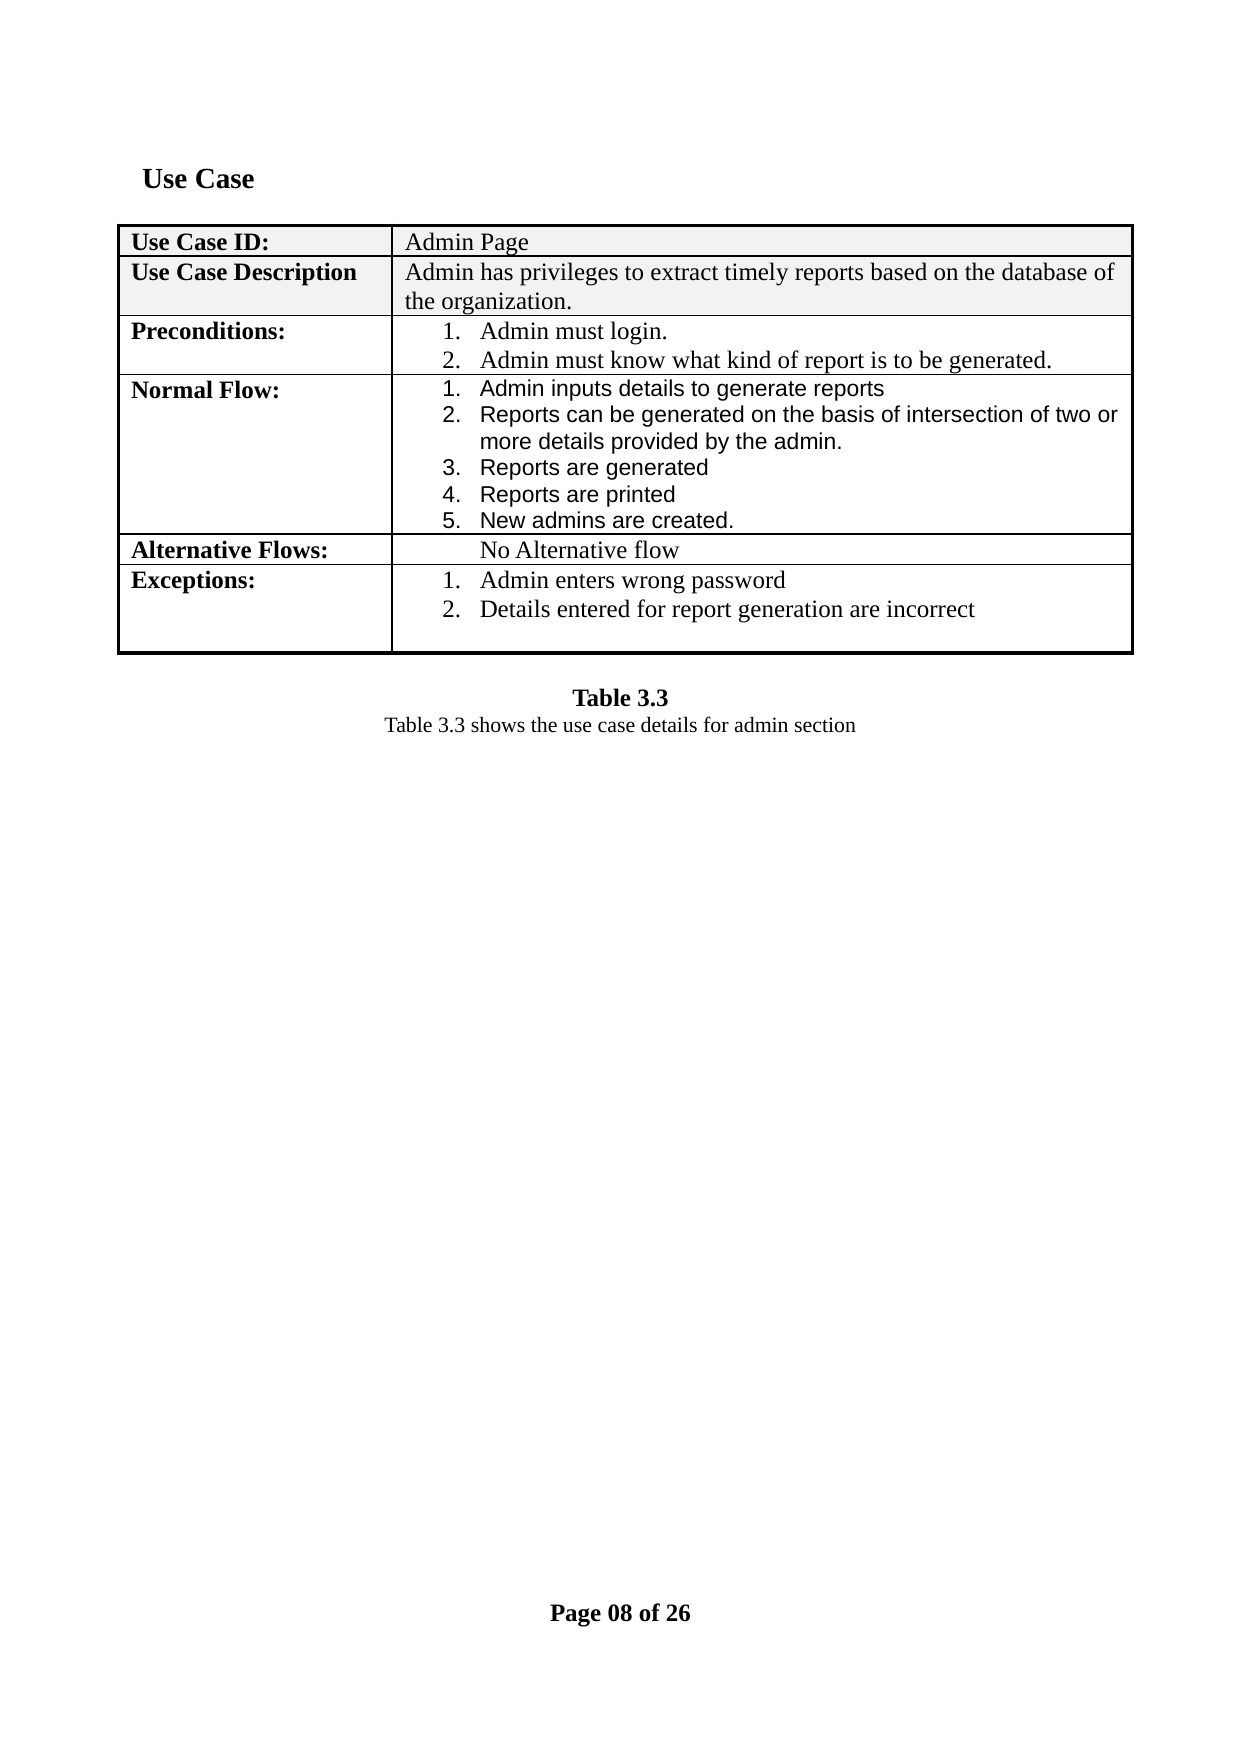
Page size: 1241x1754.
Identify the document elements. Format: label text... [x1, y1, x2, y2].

table_header Use Case ID: [120, 227, 391, 255]
table_cell Admin must login. Admin must know what kind of report is to be generated. [393, 316, 1131, 373]
text Table 3.3 shows the use case details for admin section [118, 712, 1122, 737]
subtitle Use Case [67, 161, 1122, 195]
text Page 08 of 26 [118, 1598, 1122, 1627]
table_cell Admin inputs details to generate reports Reports can be generated on the basis of intersection of two or more details provided by the admin. Reports are generated Reports are printed New admins are created. [393, 375, 1131, 533]
table_cell Use Case Description [120, 257, 391, 314]
table_cell Admin enters wrong password Details entered for report generation are incorrect [393, 565, 1131, 651]
table_cell No Alternative flow [393, 535, 1131, 563]
table_header Admin Page [393, 227, 1131, 255]
table_cell Normal Flow: [120, 375, 391, 533]
table_cell Exceptions: [120, 565, 391, 651]
table_cell Alternative Flows: [120, 535, 391, 563]
table_cell Admin has privileges to extract timely reports based on the database of the organization. [393, 257, 1131, 314]
text Table 3.3 [118, 683, 1122, 712]
table_cell Preconditions: [120, 316, 391, 373]
